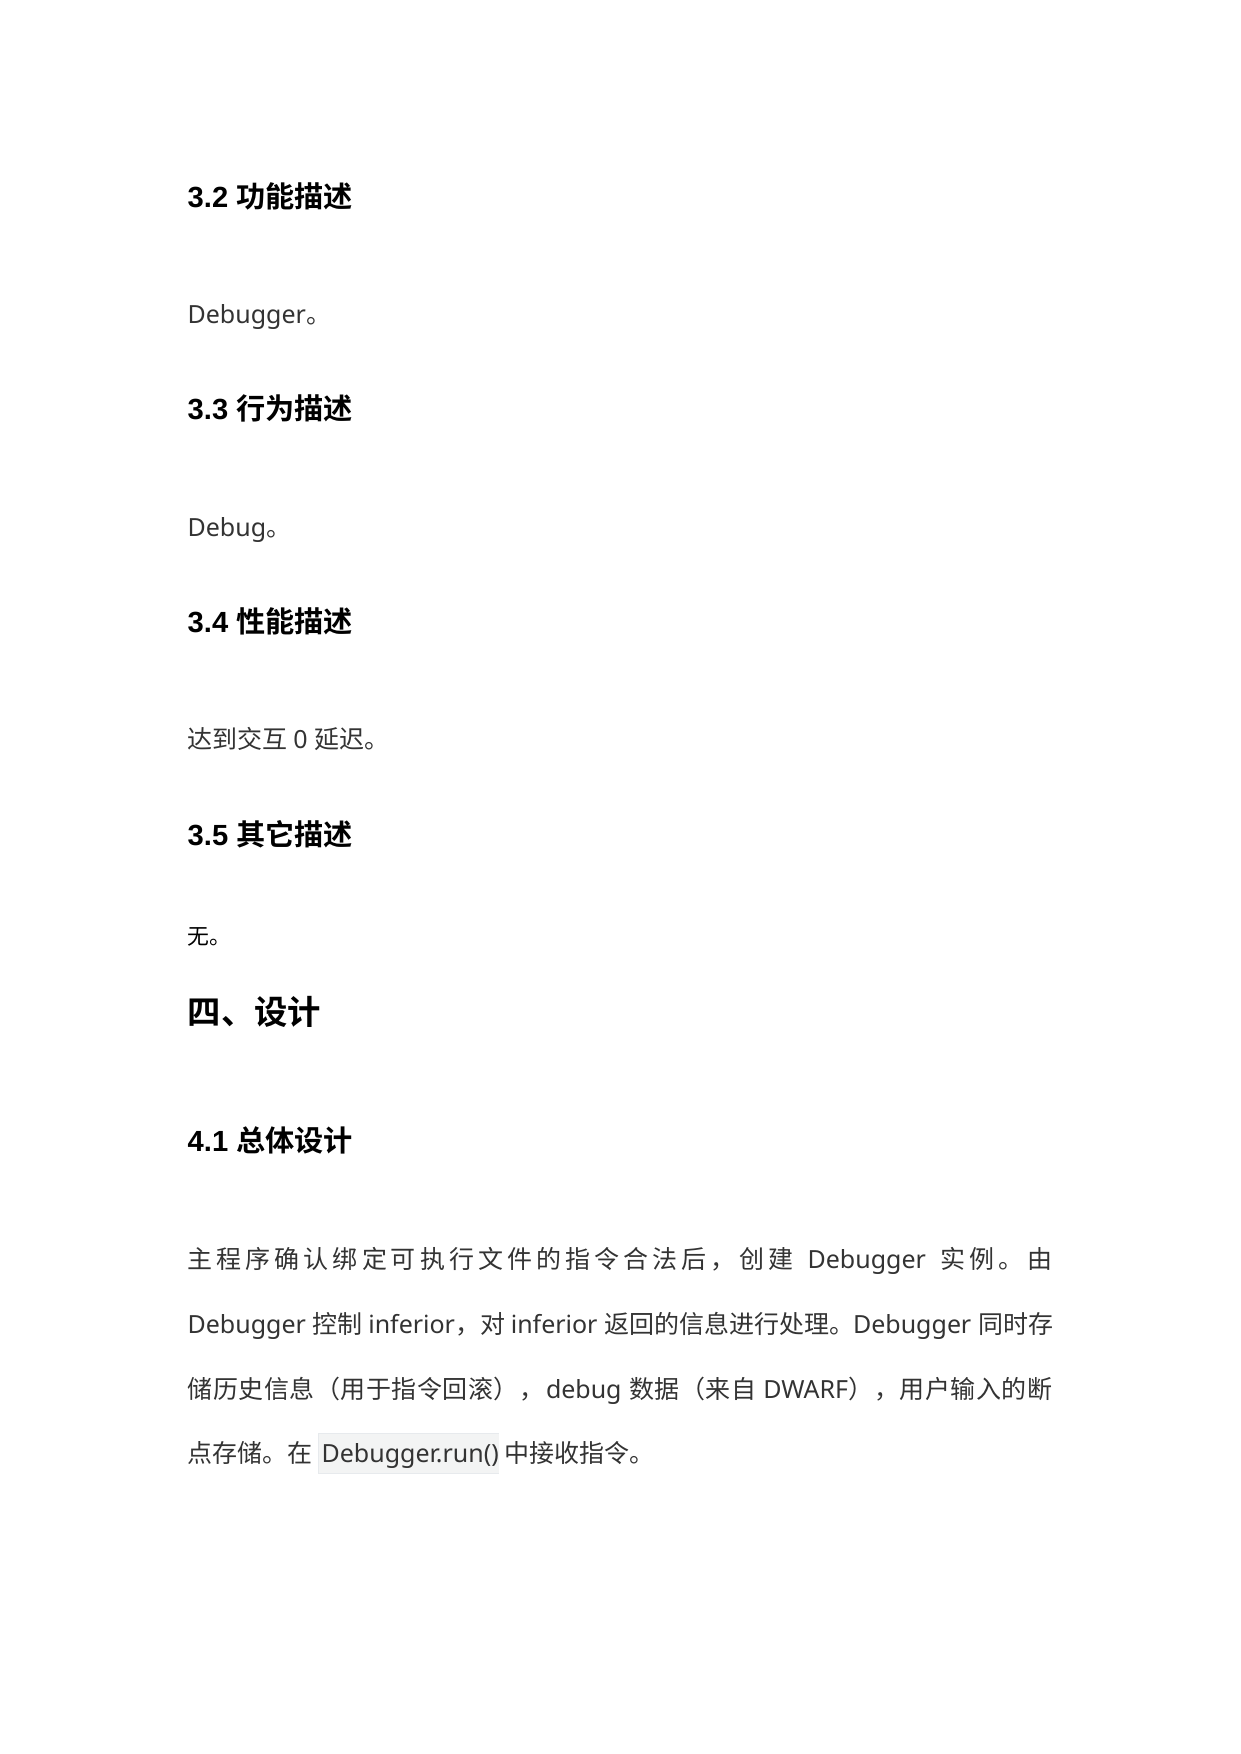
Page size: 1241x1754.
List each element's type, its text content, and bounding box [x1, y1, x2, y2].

text 达到交互 0 延迟。 [187, 706, 1053, 771]
subtitle 四、设计 [187, 978, 1053, 1043]
subtitle 3.2 功能描述 [187, 162, 1053, 227]
subtitle 4.1 总体设计 [187, 1107, 1053, 1172]
text Debug。 [187, 493, 1053, 558]
subtitle 3.4 性能描述 [187, 587, 1053, 652]
text 主程序确认绑定可执行文件的指令合法后，创建 Debugger 实例。由 Debugger 控制 inferior，对 inferior 返回的信息进行处理。Debugger 同时存储历史信息（用于指令回滚），debug 数据（来自 DWARF），用户输入的断点存储。在 Debugger.run() 中接收指令。 [187, 1225, 1053, 1485]
subtitle 3.3 行为描述 [187, 374, 1053, 439]
text 无。 [187, 918, 1053, 951]
subtitle 3.5 其它描述 [187, 800, 1053, 865]
text Debugger。 [187, 280, 1053, 345]
